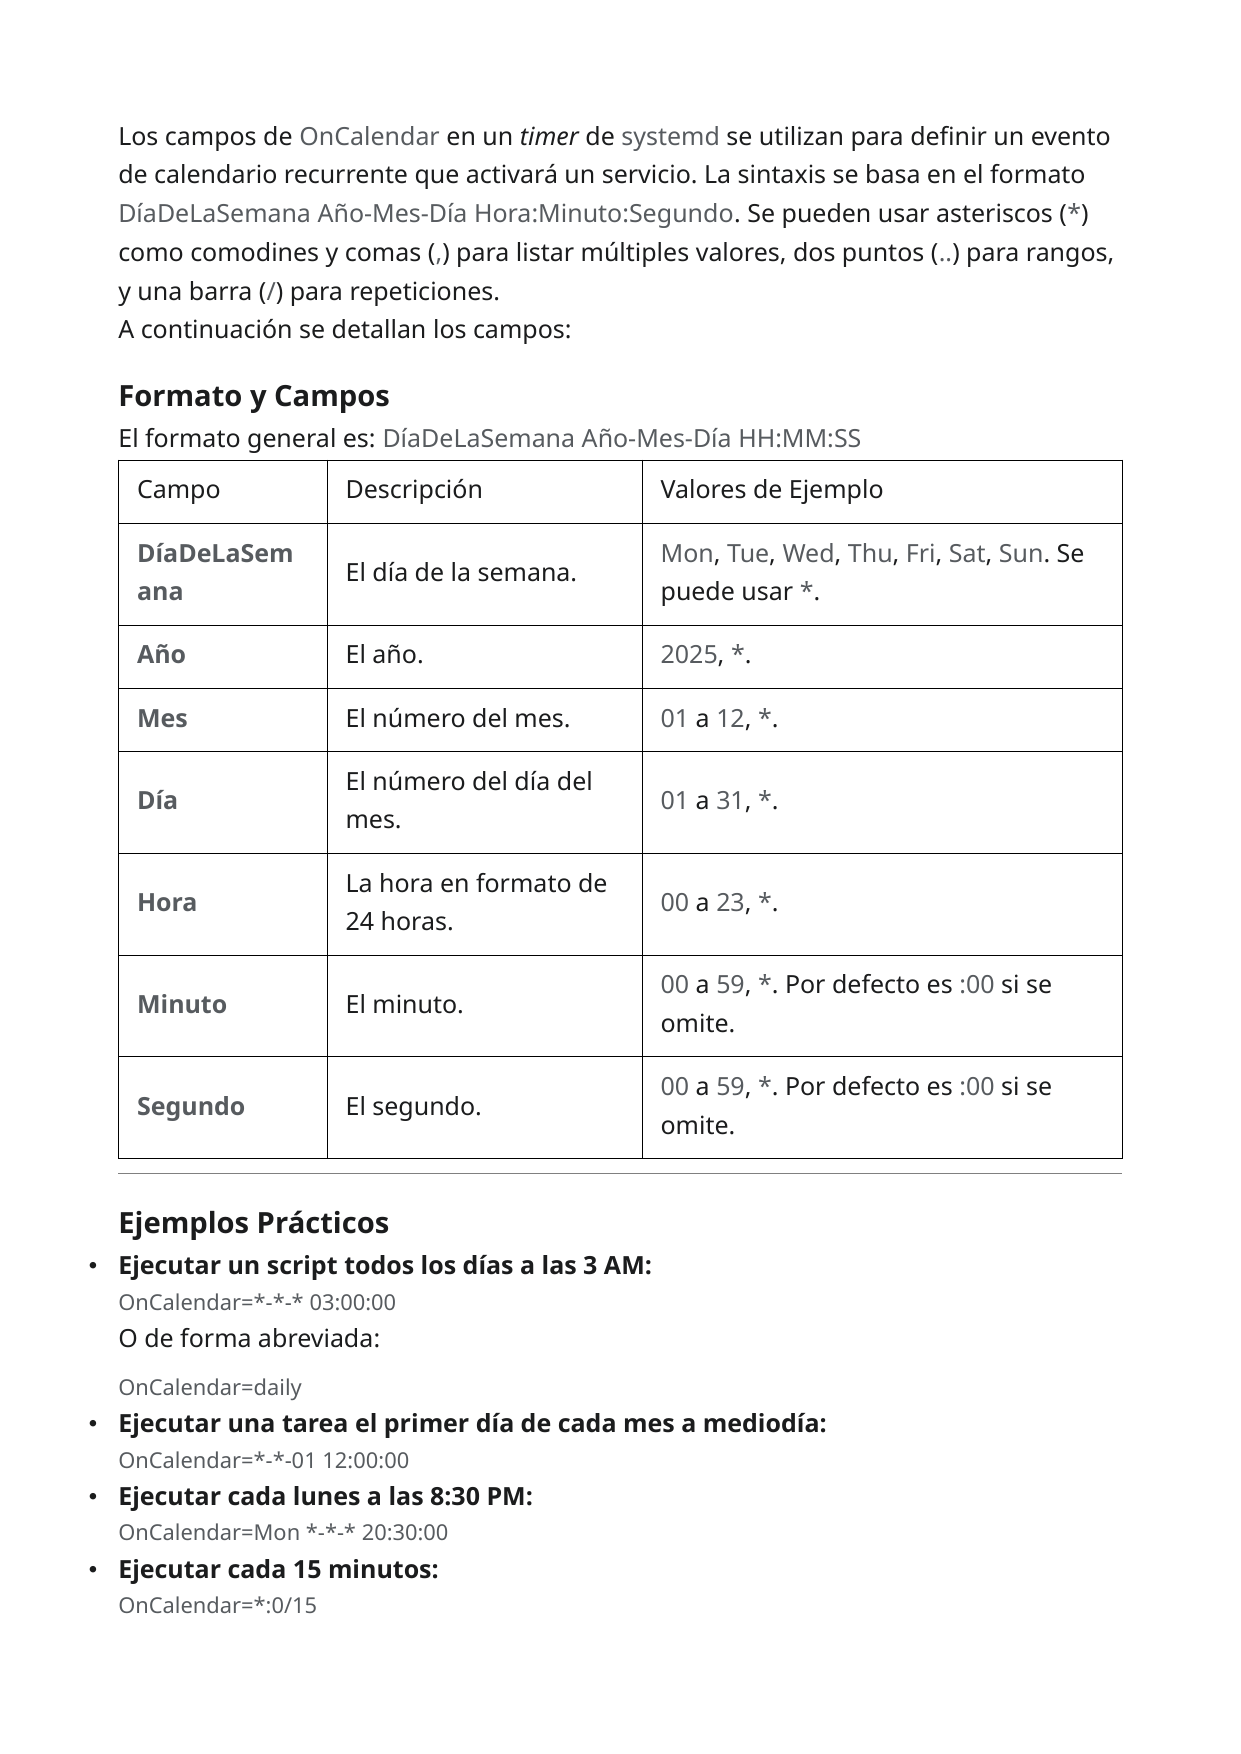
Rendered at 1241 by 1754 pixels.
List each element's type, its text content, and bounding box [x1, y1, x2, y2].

list Ejecutar cada 15 minutos: [118, 1551, 1122, 1585]
list Ejecutar cada lunes a las 8:30 PM: [118, 1478, 1122, 1513]
list OnCalendar=daily [118, 1372, 1122, 1402]
table_cell La hora en formato de 24 horas. [328, 854, 642, 954]
list OnCalendar=*-*-* 03:00:00 [118, 1287, 1122, 1316]
table_header Descripción [328, 461, 642, 523]
text Los campos de OnCalendar en un timer de systemd se utilizan para definir un evento de calendario recurrente que activará un servicio. La sintaxis se basa en el formato DíaDeLaSemana Año-Mes-Día Hora:Minuto:Segundo. Se pueden usar asteriscos (*) como comodines y comas (,) para listar múltiples valores, dos puntos (..) para rangos, y una barra (/) para repeticiones. [118, 118, 1122, 307]
table_cell 01 a 12, *. [643, 689, 1122, 751]
table_cell Segundo [119, 1057, 327, 1158]
table_cell Día [119, 752, 327, 853]
table_cell El año. [328, 626, 642, 688]
list O de forma abreviada: [118, 1321, 1122, 1355]
table_cell 00 a 23, *. [643, 854, 1122, 954]
table_cell El minuto. [328, 956, 642, 1056]
list OnCalendar=*:0/15 [118, 1590, 1122, 1620]
text A continuación se detallan los campos: [118, 312, 1122, 346]
table_cell 2025, *. [643, 626, 1122, 688]
table_cell Mon, Tue, Wed, Thu, Fri, Sat, Sun. Se puede usar *. [643, 524, 1122, 624]
table_cell Año [119, 626, 327, 688]
table_cell Mes [119, 689, 327, 751]
table_cell El número del mes. [328, 689, 642, 751]
table_cell DíaDeLaSemana [119, 524, 327, 624]
list OnCalendar=Mon *-*-* 20:30:00 [118, 1517, 1122, 1547]
list Ejecutar un script todos los días a las 3 AM: [118, 1248, 1122, 1282]
subtitle Formato y Campos [118, 376, 1122, 415]
table_cell El segundo. [328, 1057, 642, 1158]
table_cell 00 a 59, *. Por defecto es :00 si se omite. [643, 956, 1122, 1056]
table_header Campo [119, 461, 327, 523]
table_cell 00 a 59, *. Por defecto es :00 si se omite. [643, 1057, 1122, 1158]
table_cell Minuto [119, 956, 327, 1056]
table_cell El día de la semana. [328, 524, 642, 624]
table_cell El número del día del mes. [328, 752, 642, 853]
subtitle Ejemplos Prácticos [118, 1203, 1122, 1242]
text El formato general es: DíaDeLaSemana Año-Mes-Día HH:MM:SS [118, 421, 1122, 455]
list Ejecutar una tarea el primer día de cada mes a mediodía: [118, 1406, 1122, 1440]
table_cell 01 a 31, *. [643, 752, 1122, 853]
table_cell Hora [119, 854, 327, 954]
list OnCalendar=*-*-01 12:00:00 [118, 1444, 1122, 1474]
table_header Valores de Ejemplo [643, 461, 1122, 523]
